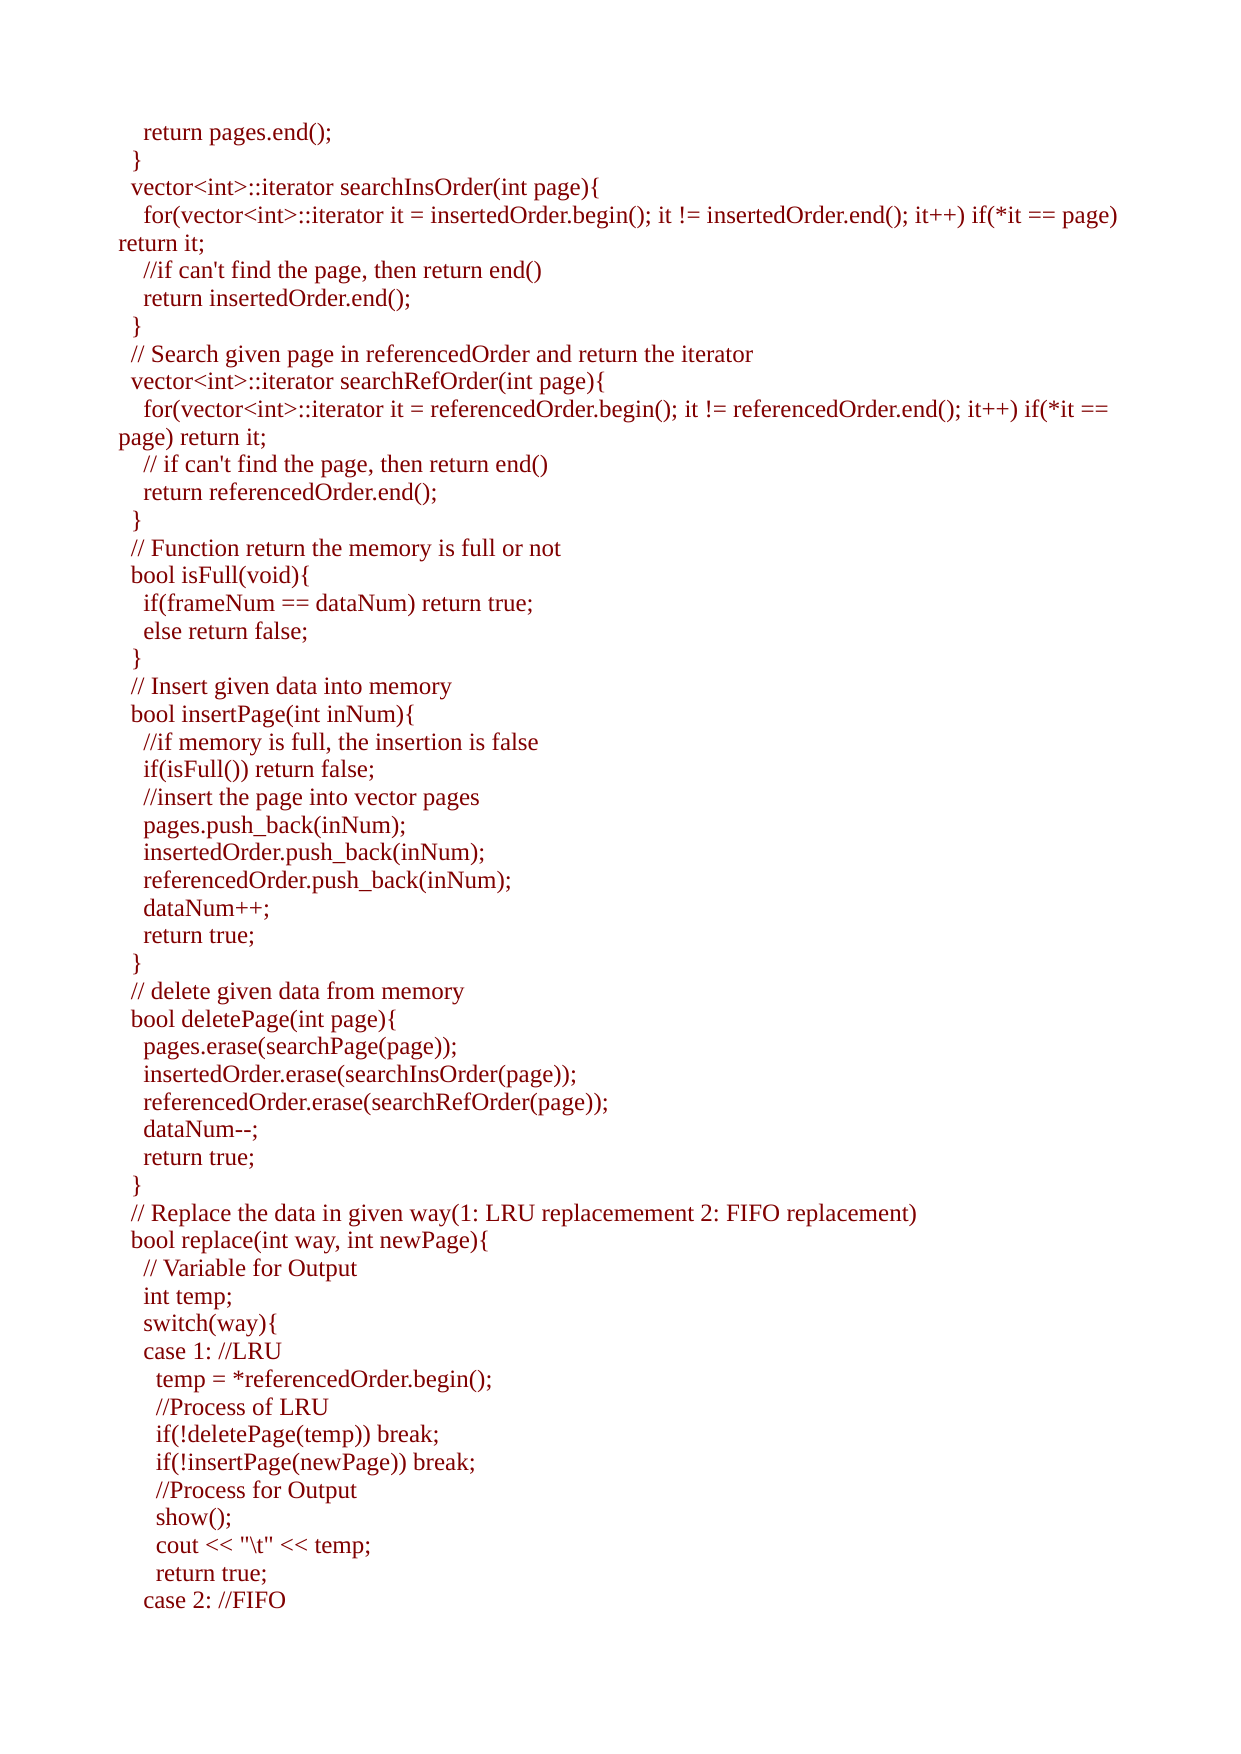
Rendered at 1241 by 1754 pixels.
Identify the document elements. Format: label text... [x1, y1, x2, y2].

text if(frameNum == dataNum) return true; [118, 589, 1122, 617]
text vector<int>::iterator searchInsOrder(int page){ [118, 173, 1122, 201]
text } [118, 146, 1122, 173]
text if(!deletePage(temp)) break; [118, 1420, 1122, 1448]
text //if can't find the page, then return end() [118, 257, 1122, 284]
text return insertedOrder.end(); [118, 284, 1122, 312]
text // Function return the memory is full or not [118, 534, 1122, 561]
text //Process of LRU [118, 1393, 1122, 1420]
text else return false; [118, 617, 1122, 644]
text } [118, 644, 1122, 672]
text dataNum++; [118, 894, 1122, 922]
text } [118, 1171, 1122, 1199]
text referencedOrder.push_back(inNum); [118, 866, 1122, 894]
text //Process for Output [118, 1476, 1122, 1503]
text return true; [118, 1559, 1122, 1587]
text // Variable for Output [118, 1254, 1122, 1282]
text cout << "\t" << temp; [118, 1531, 1122, 1559]
text //insert the page into vector pages [118, 783, 1122, 811]
text } [118, 506, 1122, 534]
text bool replace(int way, int newPage){ [118, 1226, 1122, 1254]
text dataNum--; [118, 1116, 1122, 1143]
text show(); [118, 1503, 1122, 1531]
text } [118, 312, 1122, 340]
text bool isFull(void){ [118, 561, 1122, 589]
text // Search given page in referencedOrder and return the iterator [118, 340, 1122, 367]
text for(vector<int>::iterator it = insertedOrder.begin(); it != insertedOrder.end(); it++) if(*it == page) return it; [118, 201, 1122, 257]
text // Insert given data into memory [118, 672, 1122, 700]
text case 1: //LRU [118, 1337, 1122, 1365]
text int temp; [118, 1282, 1122, 1309]
text if(!insertPage(newPage)) break; [118, 1448, 1122, 1476]
text for(vector<int>::iterator it = referencedOrder.begin(); it != referencedOrder.end(); it++) if(*it == page) return it; [118, 395, 1122, 451]
text return true; [118, 922, 1122, 949]
text case 2: //FIFO [118, 1587, 1122, 1614]
text if(isFull()) return false; [118, 755, 1122, 783]
text insertedOrder.erase(searchInsOrder(page)); [118, 1060, 1122, 1088]
text } [118, 949, 1122, 977]
text bool deletePage(int page){ [118, 1005, 1122, 1032]
text bool insertPage(int inNum){ [118, 700, 1122, 728]
text // delete given data from memory [118, 977, 1122, 1005]
text // if can't find the page, then return end() [118, 451, 1122, 478]
text return referencedOrder.end(); [118, 478, 1122, 506]
text vector<int>::iterator searchRefOrder(int page){ [118, 367, 1122, 395]
text //if memory is full, the insertion is false [118, 728, 1122, 755]
text temp = *referencedOrder.begin(); [118, 1365, 1122, 1393]
text return true; [118, 1143, 1122, 1171]
text referencedOrder.erase(searchRefOrder(page)); [118, 1088, 1122, 1116]
text switch(way){ [118, 1309, 1122, 1337]
text insertedOrder.push_back(inNum); [118, 838, 1122, 866]
text return pages.end(); [118, 118, 1122, 146]
text pages.erase(searchPage(page)); [118, 1032, 1122, 1060]
text // Replace the data in given way(1: LRU replacemement 2: FIFO replacement) [118, 1199, 1122, 1226]
text pages.push_back(inNum); [118, 811, 1122, 838]
